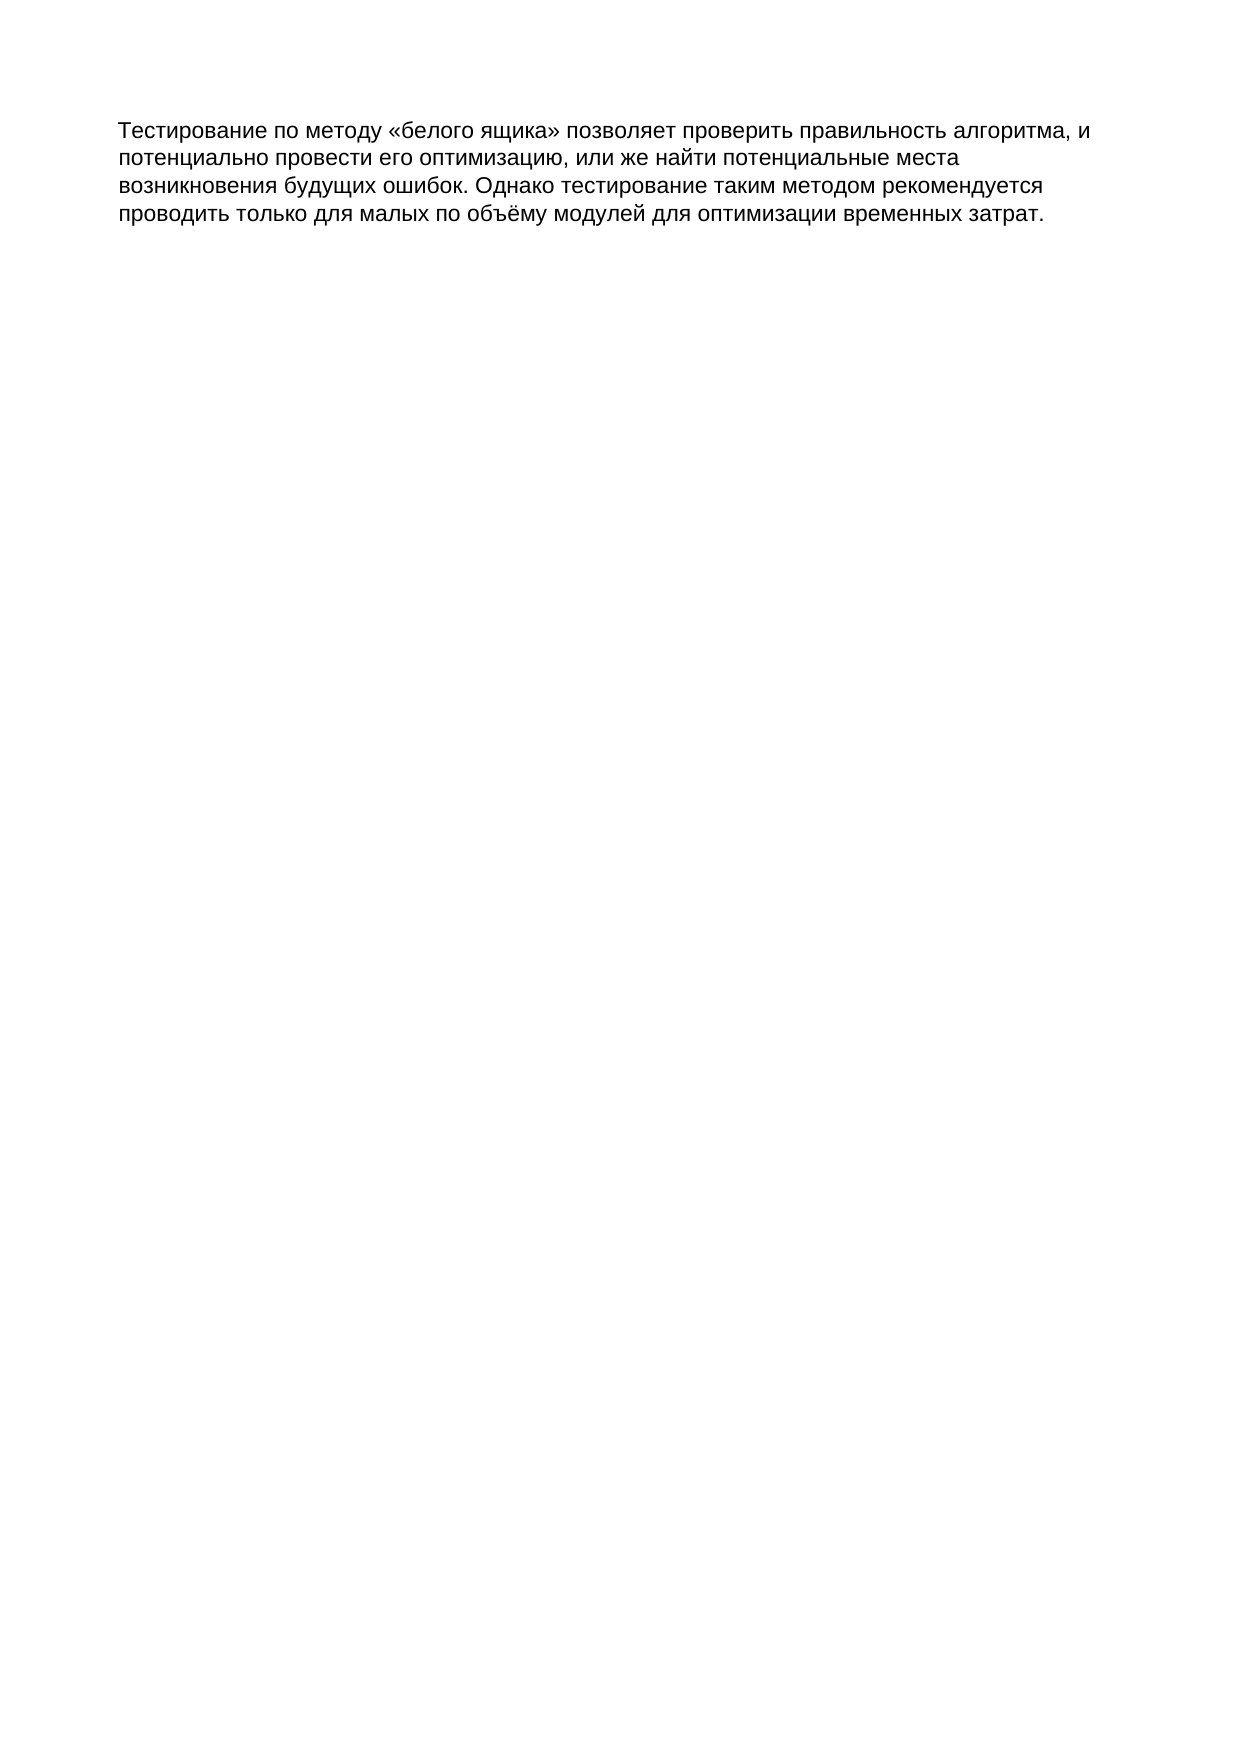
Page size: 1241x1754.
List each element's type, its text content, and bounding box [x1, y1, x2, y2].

text Тестирование по методу «белого ящика» позволяет проверить правильность алгоритма, и потенциально провести его оптимизацию, или же найти потенциальные места возникновения будущих ошибок. Однако тестирование таким методом рекомендуется проводить только для малых по объёму модулей для оптимизации временных затрат. [117, 117, 1122, 226]
